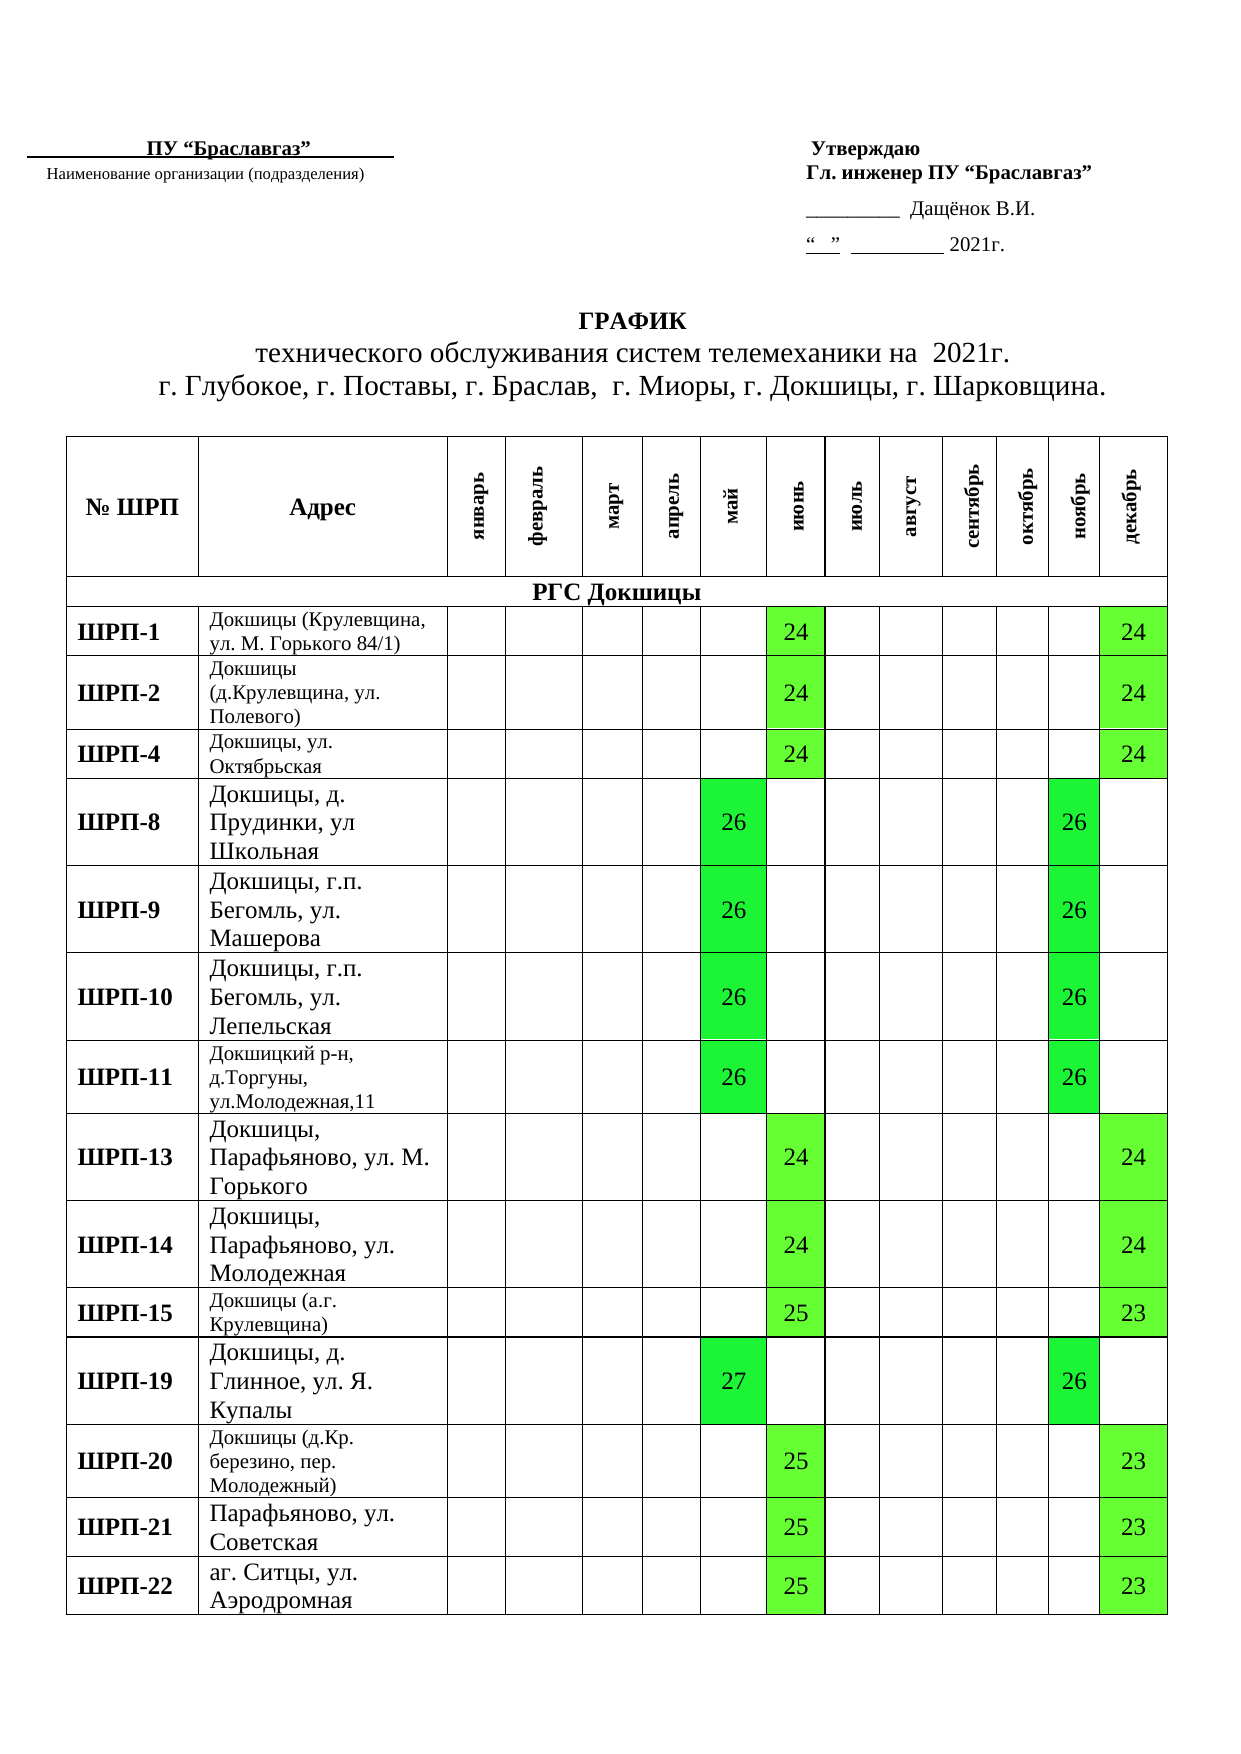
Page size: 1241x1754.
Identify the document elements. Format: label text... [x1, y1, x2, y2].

table_cell [880, 607, 942, 655]
table_cell [880, 1288, 942, 1336]
table_cell [826, 1498, 879, 1556]
table_cell [506, 1114, 582, 1200]
table_cell [583, 1498, 642, 1556]
table_cell Докшицкий р-н, д.Торгуны, ул.Молодежная,11 [199, 1041, 447, 1113]
table_cell [701, 1201, 766, 1287]
table_cell [826, 1288, 879, 1336]
table_cell [1049, 1114, 1099, 1200]
table_cell [997, 1425, 1048, 1497]
table_cell 26 [1049, 953, 1099, 1039]
table_cell [448, 953, 505, 1039]
table_cell 25 [767, 1288, 824, 1336]
text Наименование организации (подразделения) Гл. инженер ПУ “Браславгаз” [9, 160, 1181, 184]
table_cell 26 [1049, 779, 1099, 865]
text “ ” 2021г. [9, 232, 1181, 256]
table_cell [448, 1338, 505, 1424]
text График [84, 306, 1181, 335]
table_cell [997, 779, 1048, 865]
table_header сентябрь [943, 437, 996, 576]
table_cell [943, 866, 996, 952]
table_cell [583, 607, 642, 655]
table_cell [943, 730, 996, 778]
table_cell Докшицы, д. Глинное, ул. Я. Купалы [199, 1338, 447, 1424]
table_header май [701, 437, 766, 576]
table_cell 25 [767, 1557, 824, 1614]
table_cell [643, 1425, 700, 1497]
table_cell [448, 1557, 505, 1614]
table_cell [997, 1114, 1048, 1200]
table_cell [943, 656, 996, 728]
table_cell [643, 953, 700, 1039]
table_cell [701, 1425, 766, 1497]
table_cell [880, 1114, 942, 1200]
table_header № ШРП [67, 437, 198, 576]
table_cell [997, 1201, 1048, 1287]
table_cell [997, 656, 1048, 728]
text технического обслуживания систем телемеханики на 2021г. [84, 335, 1181, 368]
table_cell [643, 1201, 700, 1287]
table_cell [1100, 1338, 1167, 1424]
table_cell 24 [767, 1114, 824, 1200]
table_cell [767, 866, 824, 952]
table_cell РГС Докшицы [67, 577, 1167, 606]
table_cell [643, 1041, 700, 1113]
table_cell [643, 779, 700, 865]
table_cell 26 [1049, 1041, 1099, 1113]
table_cell Докшицы, д. Прудинки, ул Школьная [199, 779, 447, 865]
table_cell [1049, 607, 1099, 655]
table_cell [448, 1201, 505, 1287]
table_cell Докшицы, Парафьяново, ул. М. Горького [199, 1114, 447, 1200]
table_cell [583, 1114, 642, 1200]
table_cell [880, 1425, 942, 1497]
table_cell 24 [767, 730, 824, 778]
table_header октябрь [997, 437, 1048, 576]
table_cell Докшицы, г.п. Бегомль, ул. Машерова [199, 866, 447, 952]
table_cell 26 [701, 953, 766, 1039]
table_cell [880, 730, 942, 778]
table_cell [506, 953, 582, 1039]
table_cell [506, 1557, 582, 1614]
table_cell [506, 1201, 582, 1287]
table_header февраль [506, 437, 582, 576]
table_cell [943, 1498, 996, 1556]
table_cell [943, 1201, 996, 1287]
table_cell [448, 1288, 505, 1336]
table_cell [826, 730, 879, 778]
table_cell 25 [767, 1425, 824, 1497]
table_cell [826, 656, 879, 728]
table_cell 24 [767, 656, 824, 728]
table_cell [880, 1338, 942, 1424]
table_cell [506, 1288, 582, 1336]
table_cell Докшицы (д.Кр. березино, пер. Молодежный) [199, 1425, 447, 1497]
table_cell ШРП-22 [67, 1557, 198, 1614]
table_header ноябрь [1049, 437, 1099, 576]
table_cell [997, 1338, 1048, 1424]
table_cell [701, 1114, 766, 1200]
table_cell 23 [1100, 1425, 1167, 1497]
table_cell 24 [1100, 1114, 1167, 1200]
table_cell [1049, 656, 1099, 728]
table_header июнь [767, 437, 824, 576]
table_cell [448, 1114, 505, 1200]
table_cell Докшицы (д.Крулевщина, ул. Полевого) [199, 656, 447, 728]
table_cell [448, 1498, 505, 1556]
table_cell [826, 953, 879, 1039]
table_cell ШРП-15 [67, 1288, 198, 1336]
table_cell [448, 730, 505, 778]
table_cell [880, 953, 942, 1039]
table_header август [880, 437, 942, 576]
text _________ Дащёнок В.И. [9, 196, 1181, 220]
table_cell [1049, 1425, 1099, 1497]
table_cell ШРП-13 [67, 1114, 198, 1200]
table_cell [643, 1338, 700, 1424]
table_cell 23 [1100, 1557, 1167, 1614]
table_cell [1049, 1498, 1099, 1556]
table_cell ШРП-2 [67, 656, 198, 728]
table_cell [506, 1425, 582, 1497]
table_cell [997, 607, 1048, 655]
table_cell 23 [1100, 1498, 1167, 1556]
table_cell [583, 1338, 642, 1424]
table_cell 24 [767, 1201, 824, 1287]
table_cell 27 [701, 1338, 766, 1424]
table_cell [583, 779, 642, 865]
table_header декабрь [1100, 437, 1167, 576]
table_cell [826, 1114, 879, 1200]
table_cell [943, 953, 996, 1039]
table_cell [767, 779, 824, 865]
table_cell ШРП-9 [67, 866, 198, 952]
table_cell 24 [1100, 730, 1167, 778]
table_cell [448, 866, 505, 952]
table_cell [448, 656, 505, 728]
table_cell [1049, 1201, 1099, 1287]
table_cell Докшицы, г.п. Бегомль, ул. Лепельская [199, 953, 447, 1039]
table_cell [880, 1041, 942, 1113]
table_cell [701, 1498, 766, 1556]
table_cell [943, 1041, 996, 1113]
table_cell Докшицы (Крулевщина, ул. М. Горького 84/1) [199, 607, 447, 655]
table_cell [997, 1557, 1048, 1614]
text г. Глубокое, г. Поставы, г. Браслав, г. Миоры, г. Докшицы, г. Шарковщина. [84, 368, 1181, 402]
table_cell [880, 1557, 942, 1614]
table_cell ШРП-11 [67, 1041, 198, 1113]
table_cell 25 [767, 1498, 824, 1556]
table_cell [506, 866, 582, 952]
table_cell [1049, 730, 1099, 778]
table_cell [880, 1498, 942, 1556]
table_cell [943, 1338, 996, 1424]
table_cell [448, 779, 505, 865]
table_cell [826, 1425, 879, 1497]
table_cell [583, 1201, 642, 1287]
table_cell [643, 656, 700, 728]
table_cell [643, 730, 700, 778]
table_cell [701, 607, 766, 655]
table_cell [880, 656, 942, 728]
table_cell [1100, 866, 1167, 952]
table_cell [880, 866, 942, 952]
table_cell [583, 730, 642, 778]
table_cell [448, 1041, 505, 1113]
table_cell [767, 1041, 824, 1113]
table_cell [701, 1288, 766, 1336]
table_cell 24 [1100, 607, 1167, 655]
table_cell ШРП-10 [67, 953, 198, 1039]
table_header январь [448, 437, 505, 576]
table_cell 23 [1100, 1288, 1167, 1336]
table_cell ШРП-4 [67, 730, 198, 778]
table_cell [583, 866, 642, 952]
table_cell [643, 1114, 700, 1200]
table_cell Докшицы (а.г. Крулевщина) [199, 1288, 447, 1336]
table_header Адрес [199, 437, 447, 576]
table_cell [880, 779, 942, 865]
table_cell Докшицы, ул. Октябрьская [199, 730, 447, 778]
table_cell [643, 866, 700, 952]
table_cell 26 [1049, 866, 1099, 952]
text ПУ “Браславгаз” Утверждаю [0, 136, 1181, 160]
table_cell 24 [767, 607, 824, 655]
table_header июль [826, 437, 879, 576]
table_cell [1100, 779, 1167, 865]
table_cell [448, 1425, 505, 1497]
table_cell [826, 1201, 879, 1287]
table_cell 26 [701, 779, 766, 865]
table_cell 24 [1100, 1201, 1167, 1287]
table_cell [643, 1557, 700, 1614]
table_cell [1049, 1288, 1099, 1336]
table_cell 26 [1049, 1338, 1099, 1424]
table_cell [448, 607, 505, 655]
table_cell [943, 1288, 996, 1336]
table_cell [506, 1498, 582, 1556]
table_cell [506, 1338, 582, 1424]
table_cell [643, 607, 700, 655]
table_cell [506, 730, 582, 778]
table_cell [701, 656, 766, 728]
table_cell [997, 953, 1048, 1039]
table_cell [583, 953, 642, 1039]
table_cell Докшицы, Парафьяново, ул. Молодежная [199, 1201, 447, 1287]
table_cell ШРП-20 [67, 1425, 198, 1497]
table_cell [506, 607, 582, 655]
table_cell 26 [701, 866, 766, 952]
table_cell ШРП-19 [67, 1338, 198, 1424]
table_cell ШРП-21 [67, 1498, 198, 1556]
table_cell [943, 607, 996, 655]
table_cell [826, 1338, 879, 1424]
table_cell [643, 1498, 700, 1556]
table_cell [583, 1288, 642, 1336]
table_cell [997, 866, 1048, 952]
table_cell [826, 607, 879, 655]
table_header апрель [643, 437, 700, 576]
table_cell [701, 1557, 766, 1614]
table_cell [826, 1557, 879, 1614]
table_cell [826, 866, 879, 952]
table_cell [583, 656, 642, 728]
table_cell [506, 1041, 582, 1113]
table_cell [701, 730, 766, 778]
table_cell [943, 1557, 996, 1614]
table_cell [767, 1338, 824, 1424]
table_cell аг. Ситцы, ул. Аэродромная [199, 1557, 447, 1614]
table_cell [997, 1288, 1048, 1336]
table_cell [943, 1114, 996, 1200]
table_cell 24 [1100, 656, 1167, 728]
table_cell ШРП-1 [67, 607, 198, 655]
table_cell [506, 656, 582, 728]
table_cell [1100, 1041, 1167, 1113]
table_cell [997, 1041, 1048, 1113]
table_cell [583, 1557, 642, 1614]
table_cell [826, 779, 879, 865]
table_cell ШРП-14 [67, 1201, 198, 1287]
table_cell Парафьяново, ул. Советская [199, 1498, 447, 1556]
table_cell [943, 1425, 996, 1497]
table_cell [997, 1498, 1048, 1556]
table_header март [583, 437, 642, 576]
table_cell [1049, 1557, 1099, 1614]
table_cell [943, 779, 996, 865]
table_cell 26 [701, 1041, 766, 1113]
table_cell [583, 1425, 642, 1497]
table_cell [1100, 953, 1167, 1039]
table_cell [643, 1288, 700, 1336]
table_cell ШРП-8 [67, 779, 198, 865]
table_cell [880, 1201, 942, 1287]
table_cell [997, 730, 1048, 778]
table_cell [767, 953, 824, 1039]
table_cell [583, 1041, 642, 1113]
table_cell [826, 1041, 879, 1113]
table_cell [506, 779, 582, 865]
